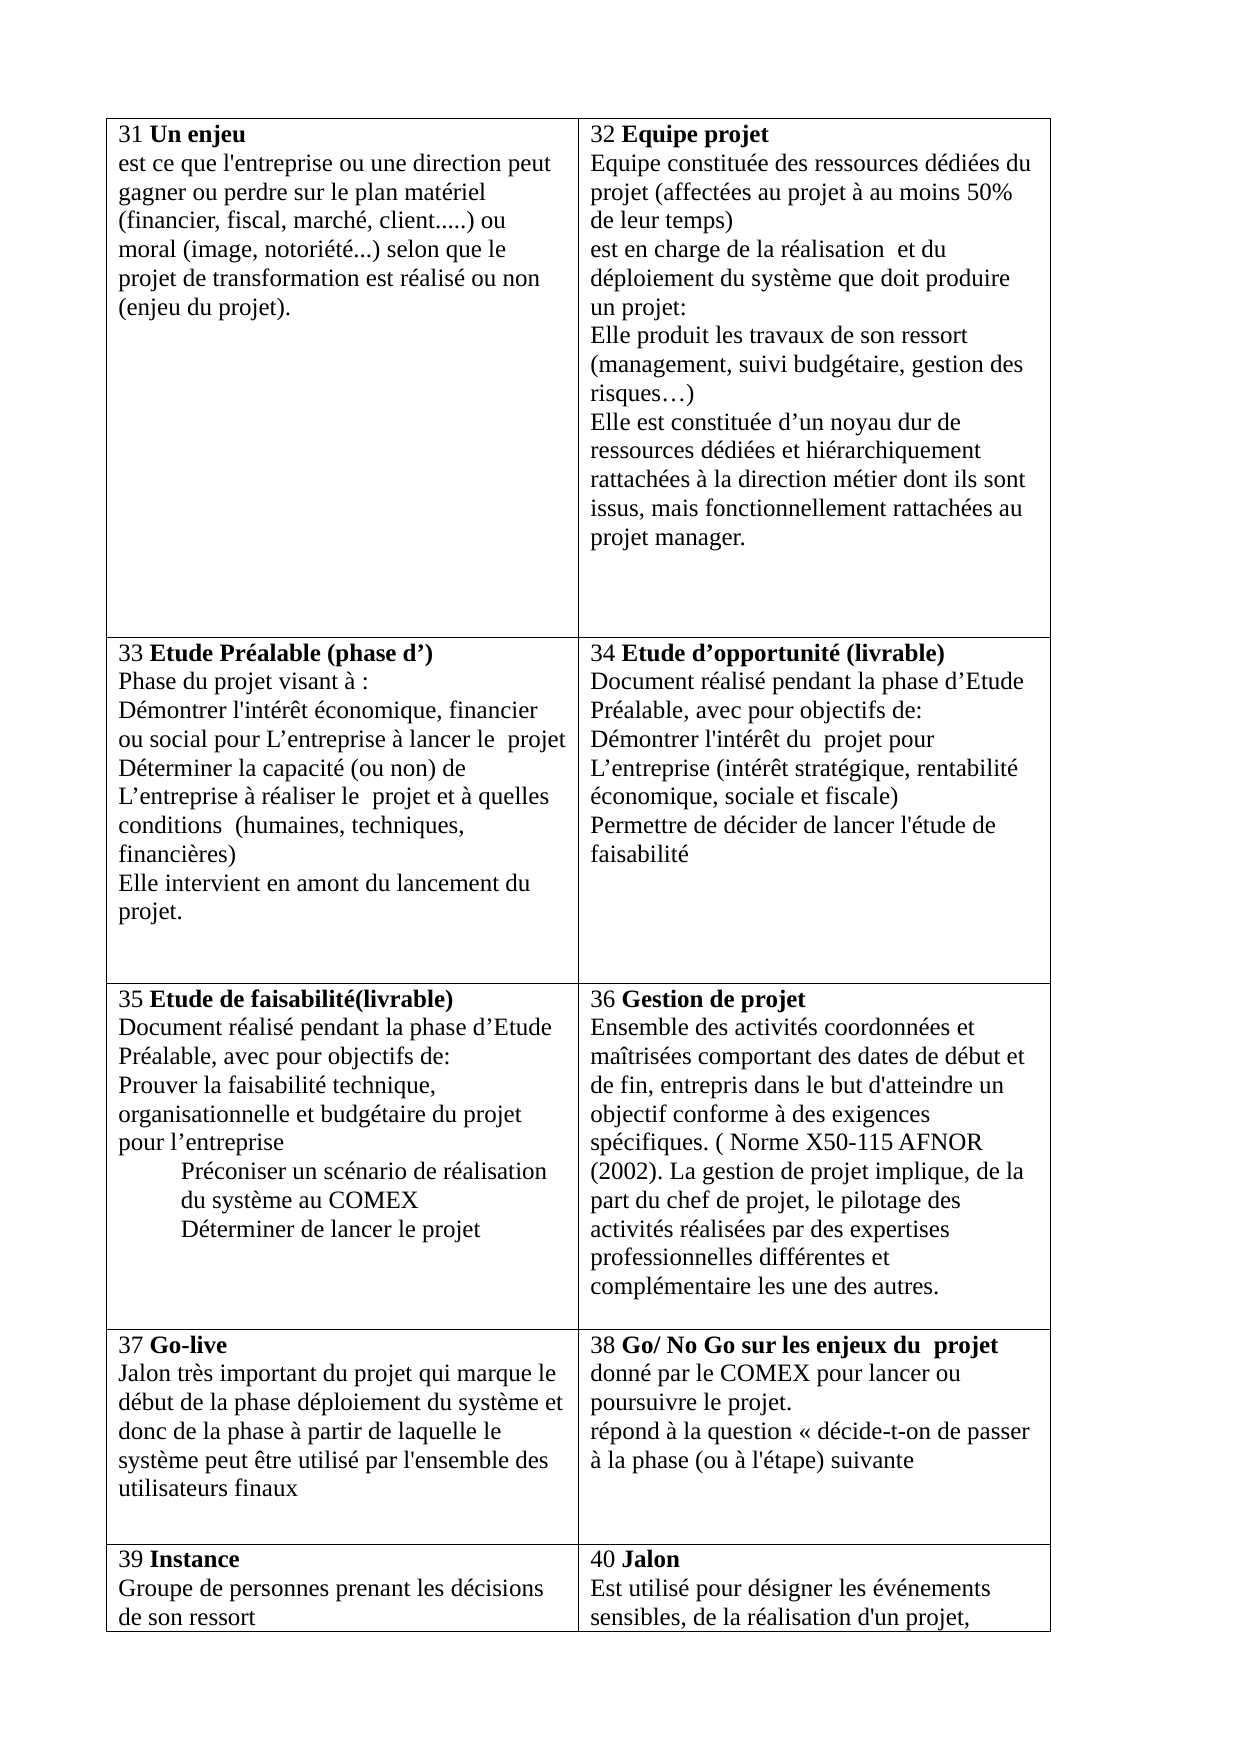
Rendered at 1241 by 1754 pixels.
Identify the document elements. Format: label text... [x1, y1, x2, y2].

table_cell 35 Etude de faisabilité(livrable) Document réalisé pendant la phase d’Etude Préalable, avec pour objectifs de: Prouver la faisabilité technique, organisationnelle et budgétaire du projet pour l’entreprise Préconiser un scénario de réalisation du système au COMEX Déterminer de lancer le projet [107, 984, 578, 1329]
table_cell 38 Go/ No Go sur les enjeux du projet donné par le COMEX pour lancer ou poursuivre le projet. répond à la question « décide-t-on de passer à la phase (ou à l'étape) suivante [579, 1330, 1050, 1543]
table_cell 32 Equipe projet Equipe constituée des ressources dédiées du projet (affectées au projet à au moins 50% de leur temps) est en charge de la réalisation et du déploiement du système que doit produire un projet: Elle produit les travaux de son ressort (management, suivi budgétaire, gestion des risques…) Elle est constituée d’un noyau dur de ressources dédiées et hiérarchiquement rattachées à la direction métier dont ils sont issus, mais fonctionnellement rattachées au projet manager. [579, 119, 1050, 637]
table_cell 39 Instance Groupe de personnes prenant les décisions de son ressort [107, 1545, 578, 1631]
table_cell 40 Jalon Est utilisé pour désigner les événements sensibles, de la réalisation d'un projet, [579, 1545, 1050, 1631]
table_cell 31 Un enjeu est ce que l'entreprise ou une direction peut gagner ou perdre sur le plan matériel (financier, fiscal, marché, client.....) ou moral (image, notoriété...) selon que le projet de transformation est réalisé ou non (enjeu du projet). [107, 119, 578, 637]
table_cell 37 Go-live Jalon très important du projet qui marque le début de la phase déploiement du système et donc de la phase à partir de laquelle le système peut être utilisé par l'ensemble des utilisateurs finaux [107, 1330, 578, 1543]
table_cell 36 Gestion de projet Ensemble des activités coordonnées et maîtrisées comportant des dates de début et de fin, entrepris dans le but d'atteindre un objectif conforme à des exigences spécifiques. ( Norme X50-115 AFNOR (2002). La gestion de projet implique, de la part du chef de projet, le pilotage des activités réalisées par des expertises professionnelles différentes et complémentaire les une des autres. [579, 984, 1050, 1329]
table_cell 33 Etude Préalable (phase d’) Phase du projet visant à : Démontrer l'intérêt économique, financier ou social pour L’entreprise à lancer le projet Déterminer la capacité (ou non) de L’entreprise à réaliser le projet et à quelles conditions (humaines, techniques, financières) Elle intervient en amont du lancement du projet. [107, 638, 578, 983]
table_cell 34 Etude d’opportunité (livrable) Document réalisé pendant la phase d’Etude Préalable, avec pour objectifs de: Démontrer l'intérêt du projet pour L’entreprise (intérêt stratégique, rentabilité économique, sociale et fiscale) Permettre de décider de lancer l'étude de faisabilité [579, 638, 1050, 983]
